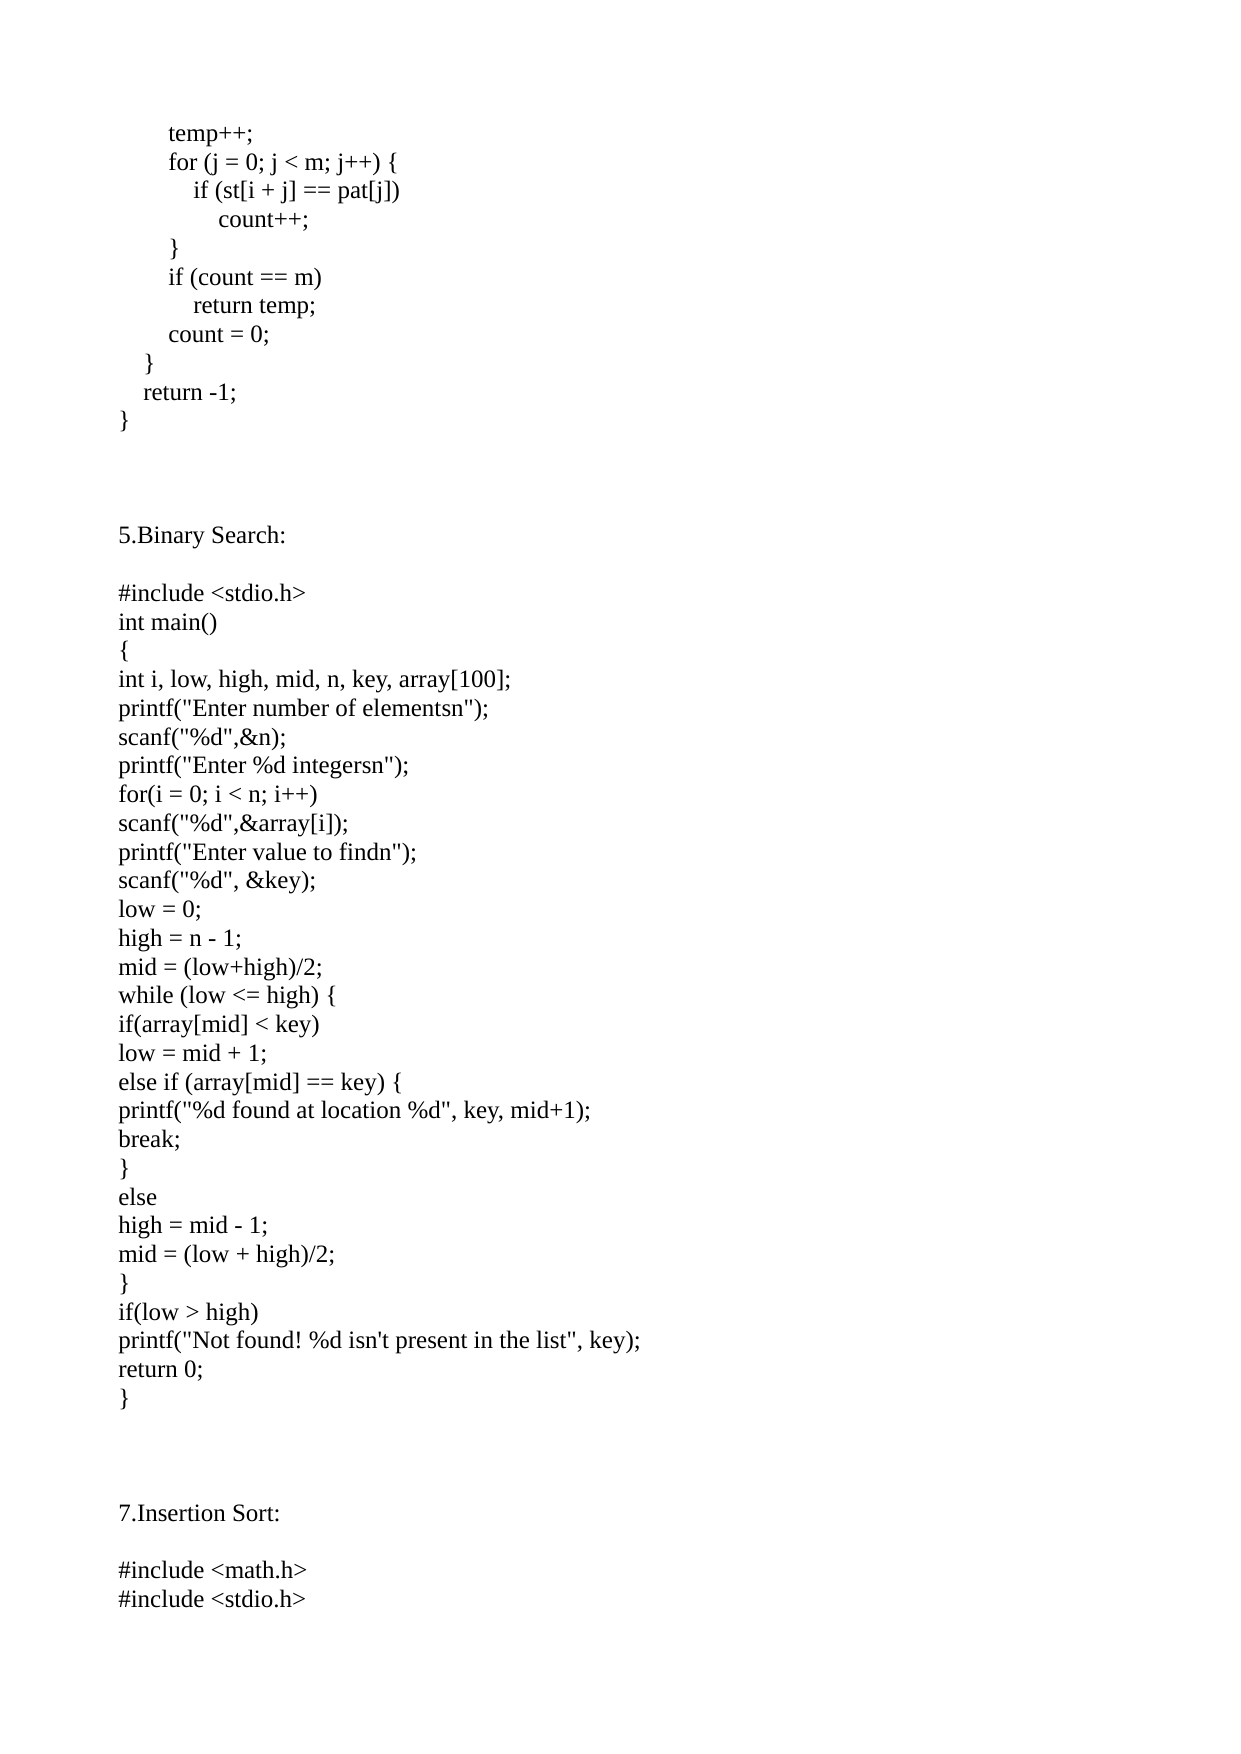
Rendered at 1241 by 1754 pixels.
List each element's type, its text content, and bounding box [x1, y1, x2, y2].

text else [118, 1182, 1122, 1211]
text return temp; [118, 291, 1122, 319]
text } [118, 406, 1122, 434]
text count++; [118, 204, 1122, 233]
text printf("Not found! %d isn't present in the list", key); [118, 1326, 1122, 1354]
text count = 0; [118, 319, 1122, 348]
text return 0; [118, 1354, 1122, 1383]
text printf("Enter value to findn"); [118, 837, 1122, 866]
text if (st[i + j] == pat[j]) [118, 176, 1122, 204]
text } [118, 233, 1122, 262]
text if(array[mid] < key) [118, 1009, 1122, 1038]
text if (count == m) [118, 262, 1122, 291]
text high = mid - 1; [118, 1211, 1122, 1239]
text return -1; [118, 377, 1122, 406]
text printf("%d found at location %d", key, mid+1); [118, 1096, 1122, 1124]
text #include <stdio.h> [118, 578, 1122, 607]
text printf("Enter number of elementsn"); [118, 693, 1122, 722]
text else if (array[mid] == key) { [118, 1067, 1122, 1096]
text } [118, 1383, 1122, 1412]
text #include <math.h> [118, 1556, 1122, 1584]
text scanf("%d", &key); [118, 866, 1122, 894]
text int i, low, high, mid, n, key, array[100]; [118, 664, 1122, 693]
text scanf("%d",&array[i]); [118, 808, 1122, 837]
text if(low > high) [118, 1297, 1122, 1326]
text break; [118, 1124, 1122, 1153]
text 5.Binary Search: [118, 521, 1122, 549]
text #include <stdio.h> [118, 1584, 1122, 1613]
text temp++; [118, 118, 1122, 147]
text } [118, 1268, 1122, 1297]
text } [118, 1153, 1122, 1182]
text for (j = 0; j < m; j++) { [118, 147, 1122, 176]
text for(i = 0; i < n; i++) [118, 779, 1122, 808]
text low = mid + 1; [118, 1038, 1122, 1067]
text } [118, 348, 1122, 377]
text printf("Enter %d integersn"); [118, 751, 1122, 779]
text while (low <= high) { [118, 981, 1122, 1009]
text int main() [118, 607, 1122, 636]
text { [118, 636, 1122, 664]
text mid = (low+high)/2; [118, 952, 1122, 981]
text scanf("%d",&n); [118, 722, 1122, 751]
text 7.Insertion Sort: [118, 1498, 1122, 1527]
text low = 0; [118, 894, 1122, 923]
text mid = (low + high)/2; [118, 1239, 1122, 1268]
text high = n - 1; [118, 923, 1122, 952]
